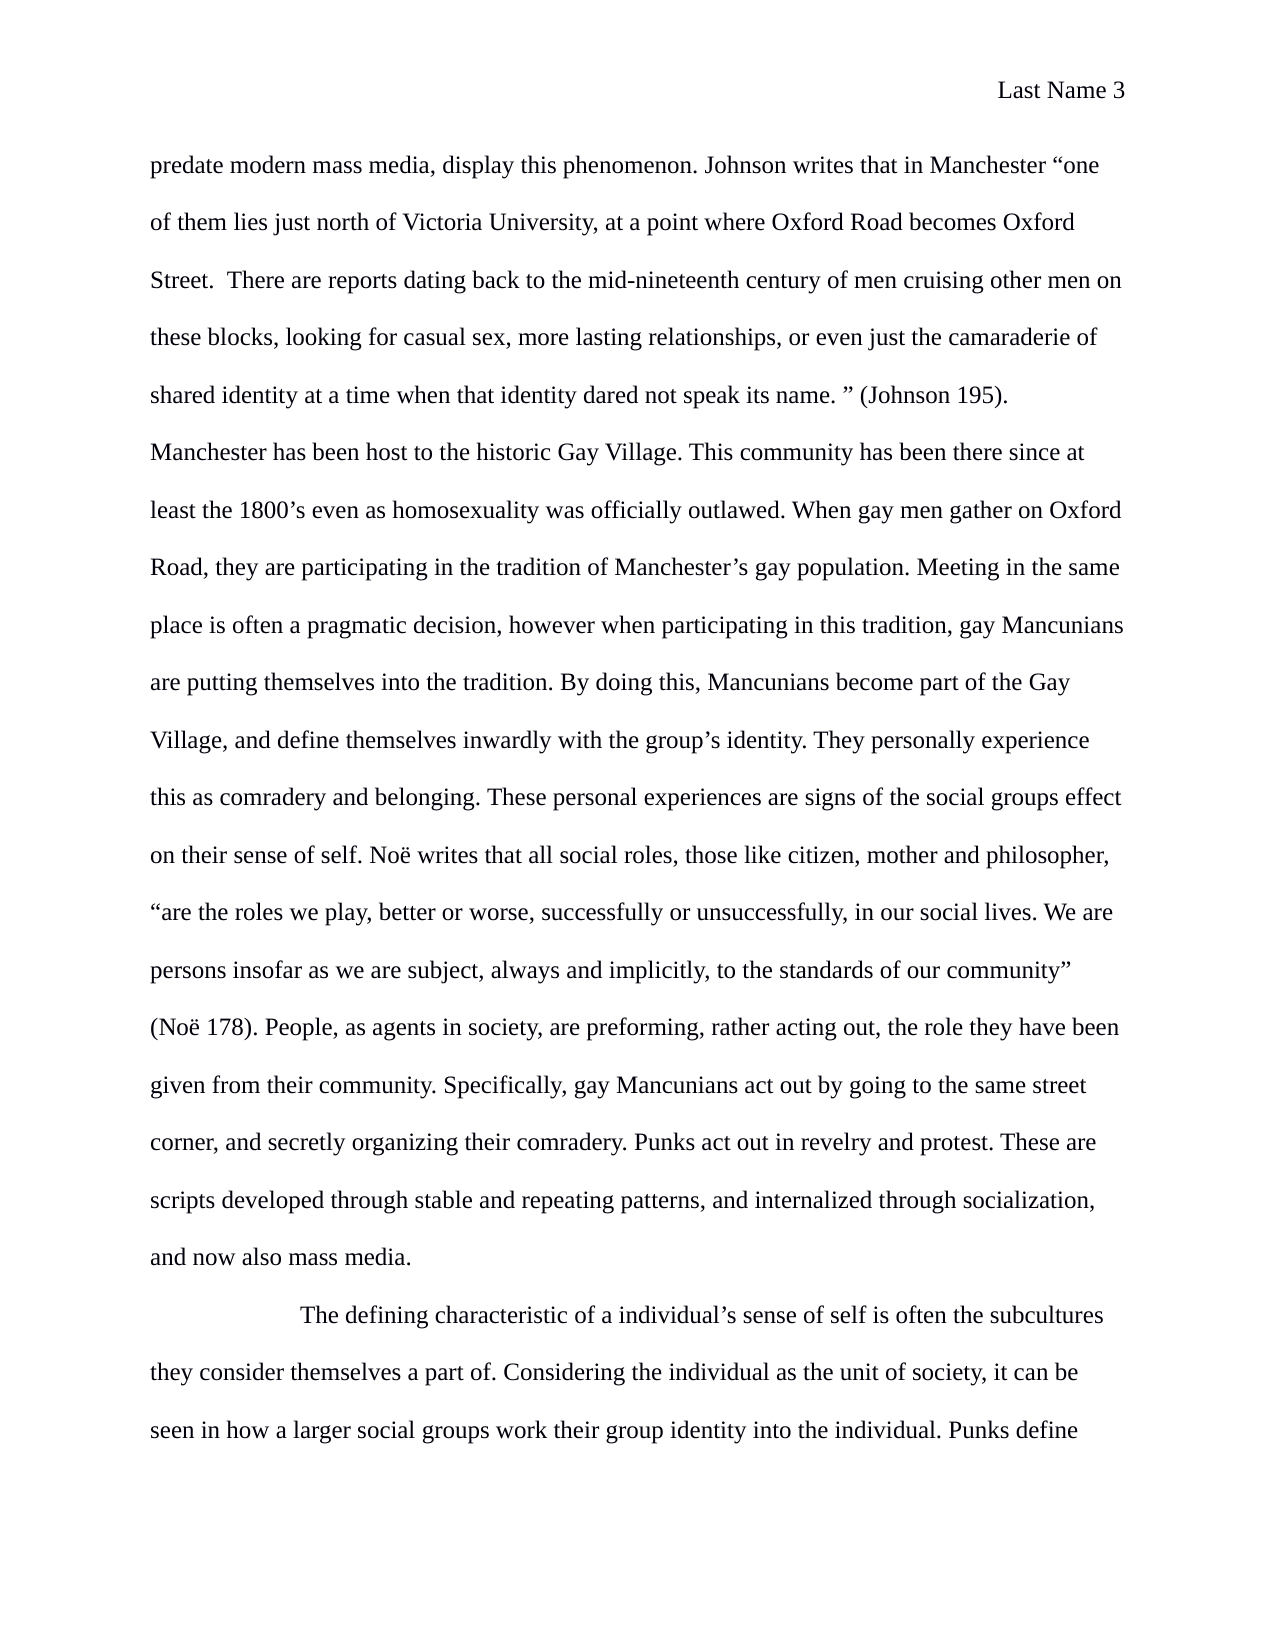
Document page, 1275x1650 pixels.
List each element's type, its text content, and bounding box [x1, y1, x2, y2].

text The defining characteristic of a individual’s sense of self is often the subcultures they consider themselves a part of. Considering the individual as the unit of society, it can be seen in how a larger social groups work their group identity into the individual. Punks define [150, 1300, 1125, 1444]
text predate modern mass media, display this phenomenon. Johnson writes that in Manchester “one of them lies just north of Victoria University, at a point where Oxford Road becomes Oxford Street. There are reports dating back to the mid-nineteenth century of men cruising other men on these blocks, looking for casual sex, more lasting relationships, or even just the camaraderie of shared identity at a time when that identity dared not speak its name. ” (Johnson 195). Manchester has been host to the historic Gay Village. This community has been there since at least the 1800’s even as homosexuality was officially outlawed. When gay men gather on Oxford Road, they are participating in the tradition of Manchester’s gay population. Meeting in the same place is often a pragmatic decision, however when participating in this tradition, gay Mancunians are putting themselves into the tradition. By doing this, Mancunians become part of the Gay Village, and define themselves inwardly with the group’s identity. They personally experience this as comradery and belonging. These personal experiences are signs of the social groups effect on their sense of self. Noë writes that all social roles, those like citizen, mother and philosopher, “are the roles we play, better or worse, successfully or unsuccessfully, in our social lives. We are persons insofar as we are subject, always and implicitly, to the standards of our community” (Noë 178). People, as agents in society, are preforming, rather acting out, the role they have been given from their community. Specifically, gay Mancunians act out by going to the same street corner, and secretly organizing their comradery. Punks act out in revelry and protest. These are scripts developed through stable and repeating patterns, and internalized through socialization, and now also mass media. [150, 150, 1125, 1271]
